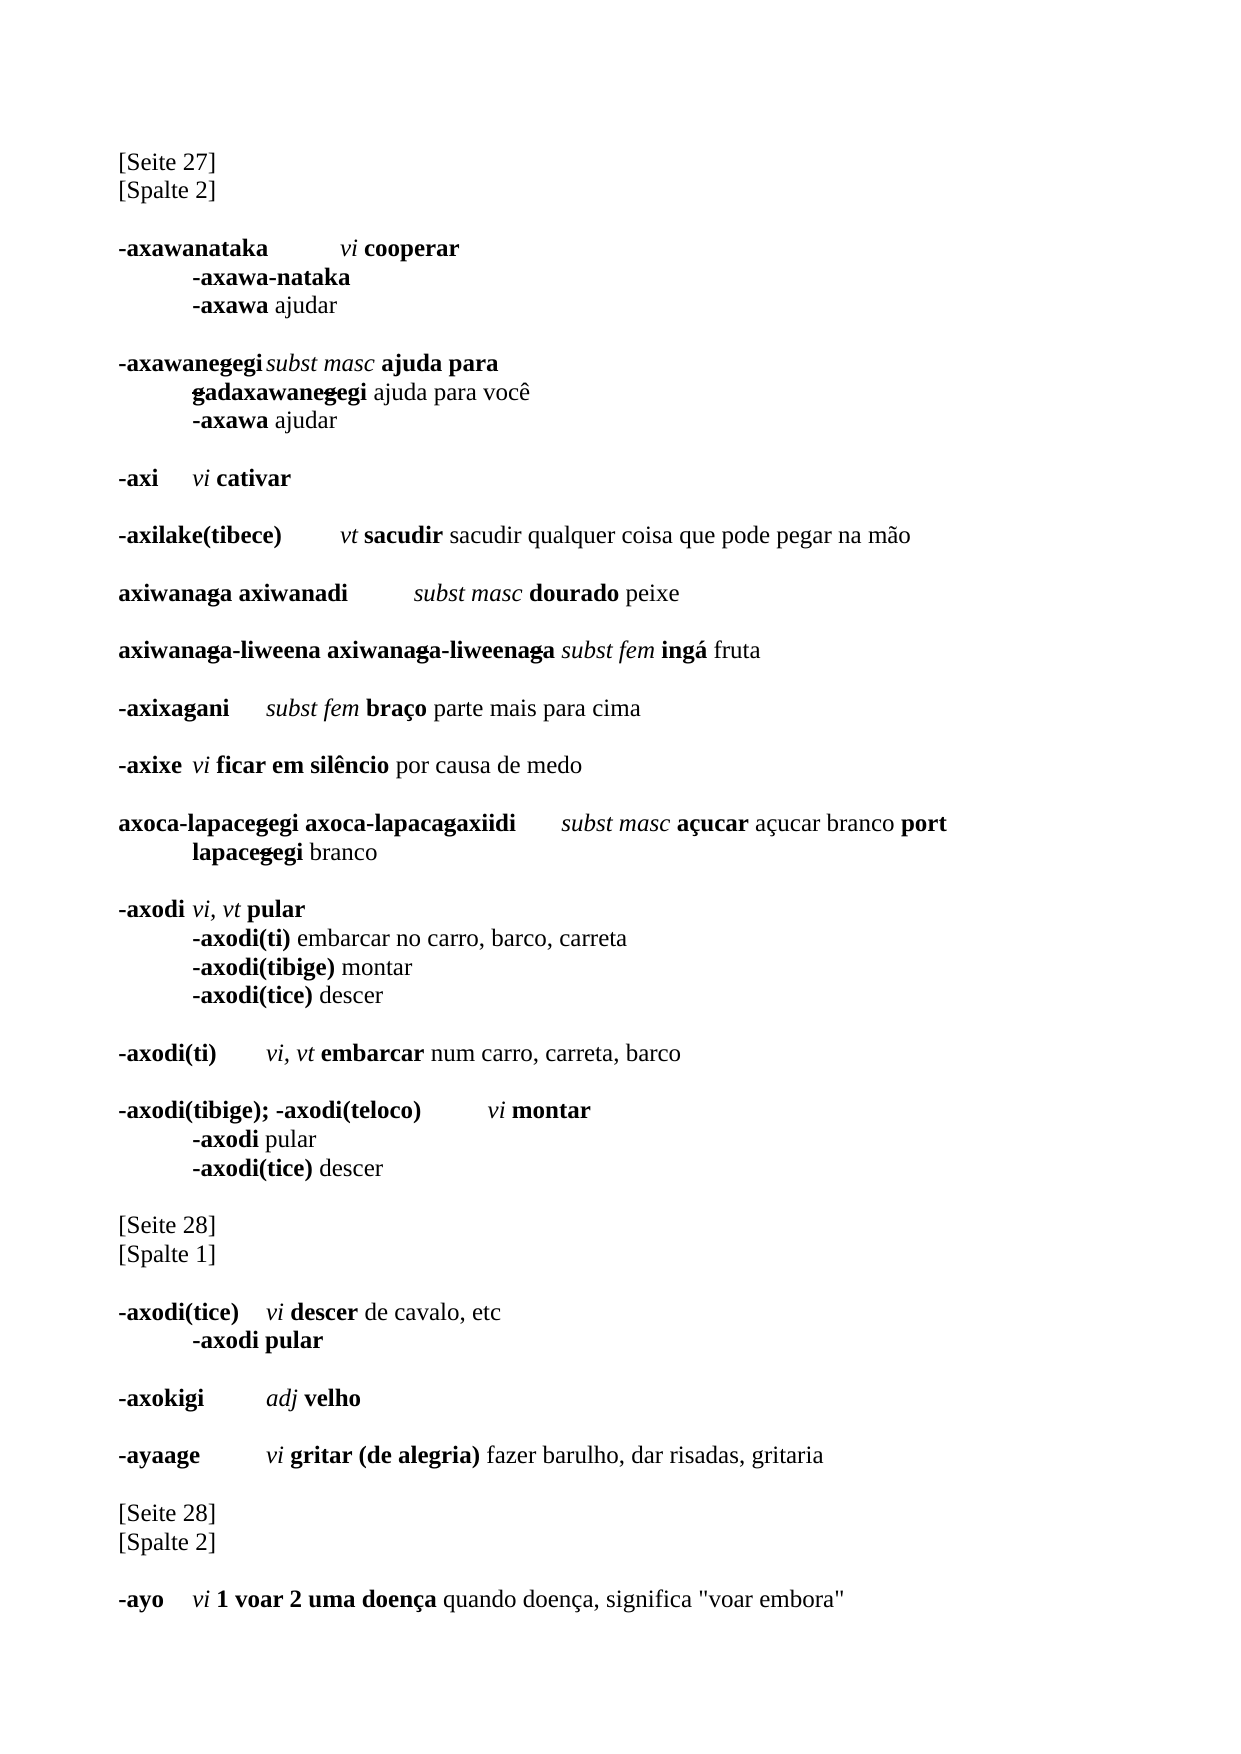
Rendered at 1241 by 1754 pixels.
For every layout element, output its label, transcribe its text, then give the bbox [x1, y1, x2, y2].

text -axi vi cativar [118, 463, 1122, 492]
text -axodi(tice) descer [118, 981, 1122, 1009]
text axiwanaga axiwanadi subst masc dourado peixe [118, 578, 1122, 607]
text -axixagani subst fem braço parte mais para cima [118, 693, 1122, 722]
text -axodi(tice) vi descer de cavalo, etc [118, 1297, 1122, 1326]
text -axilake(tibece) vt sacudir sacudir qualquer coisa que pode pegar na mão [118, 521, 1122, 549]
text -axawa-nataka [118, 262, 1122, 291]
text -axawa ajudar [118, 291, 1122, 319]
text -axawa ajudar [118, 406, 1122, 434]
text axoca-lapacegegi axoca-lapacagaxiidi subst masc açucar açucar branco port [118, 808, 1122, 837]
text [Seite 27] [118, 147, 1122, 176]
text -axodi(tibige) montar [118, 952, 1122, 981]
text -axawanegegi subst masc ajuda para [118, 348, 1122, 377]
text gadaxawanegegi ajuda para você [118, 377, 1122, 406]
text [Seite 28] [118, 1498, 1122, 1527]
text -axawanataka vi cooperar [118, 233, 1122, 262]
text -ayo vi 1 voar 2 uma doença quando doença, significa "voar embora" [118, 1584, 1122, 1613]
text -axokigi adj velho [118, 1383, 1122, 1412]
text -axodi(tibige); -axodi(teloco) vi montar [118, 1096, 1122, 1124]
text -axodi(tice) descer [118, 1153, 1122, 1182]
text -ayaage vi gritar (de alegria) fazer barulho, dar risadas, gritaria [118, 1441, 1122, 1469]
text [Seite 28] [118, 1211, 1122, 1239]
text [Spalte 1] [118, 1239, 1122, 1268]
text -axodi(ti) vi, vt embarcar num carro, carreta, barco [118, 1038, 1122, 1067]
text [Spalte 2] [118, 1527, 1122, 1556]
text -axixe vi ficar em silêncio por causa de medo [118, 751, 1122, 779]
text -axodi vi, vt pular [118, 894, 1122, 923]
text -axodi pular [118, 1124, 1122, 1153]
text -axodi(ti) embarcar no carro, barco, carreta [118, 923, 1122, 952]
text axiwanaga-liweena axiwanaga-liweenaga subst fem ingá fruta [118, 636, 1122, 664]
text [Spalte 2] [118, 176, 1122, 204]
text -axodi pular [118, 1326, 1122, 1354]
text lapacegegi branco [118, 837, 1122, 866]
